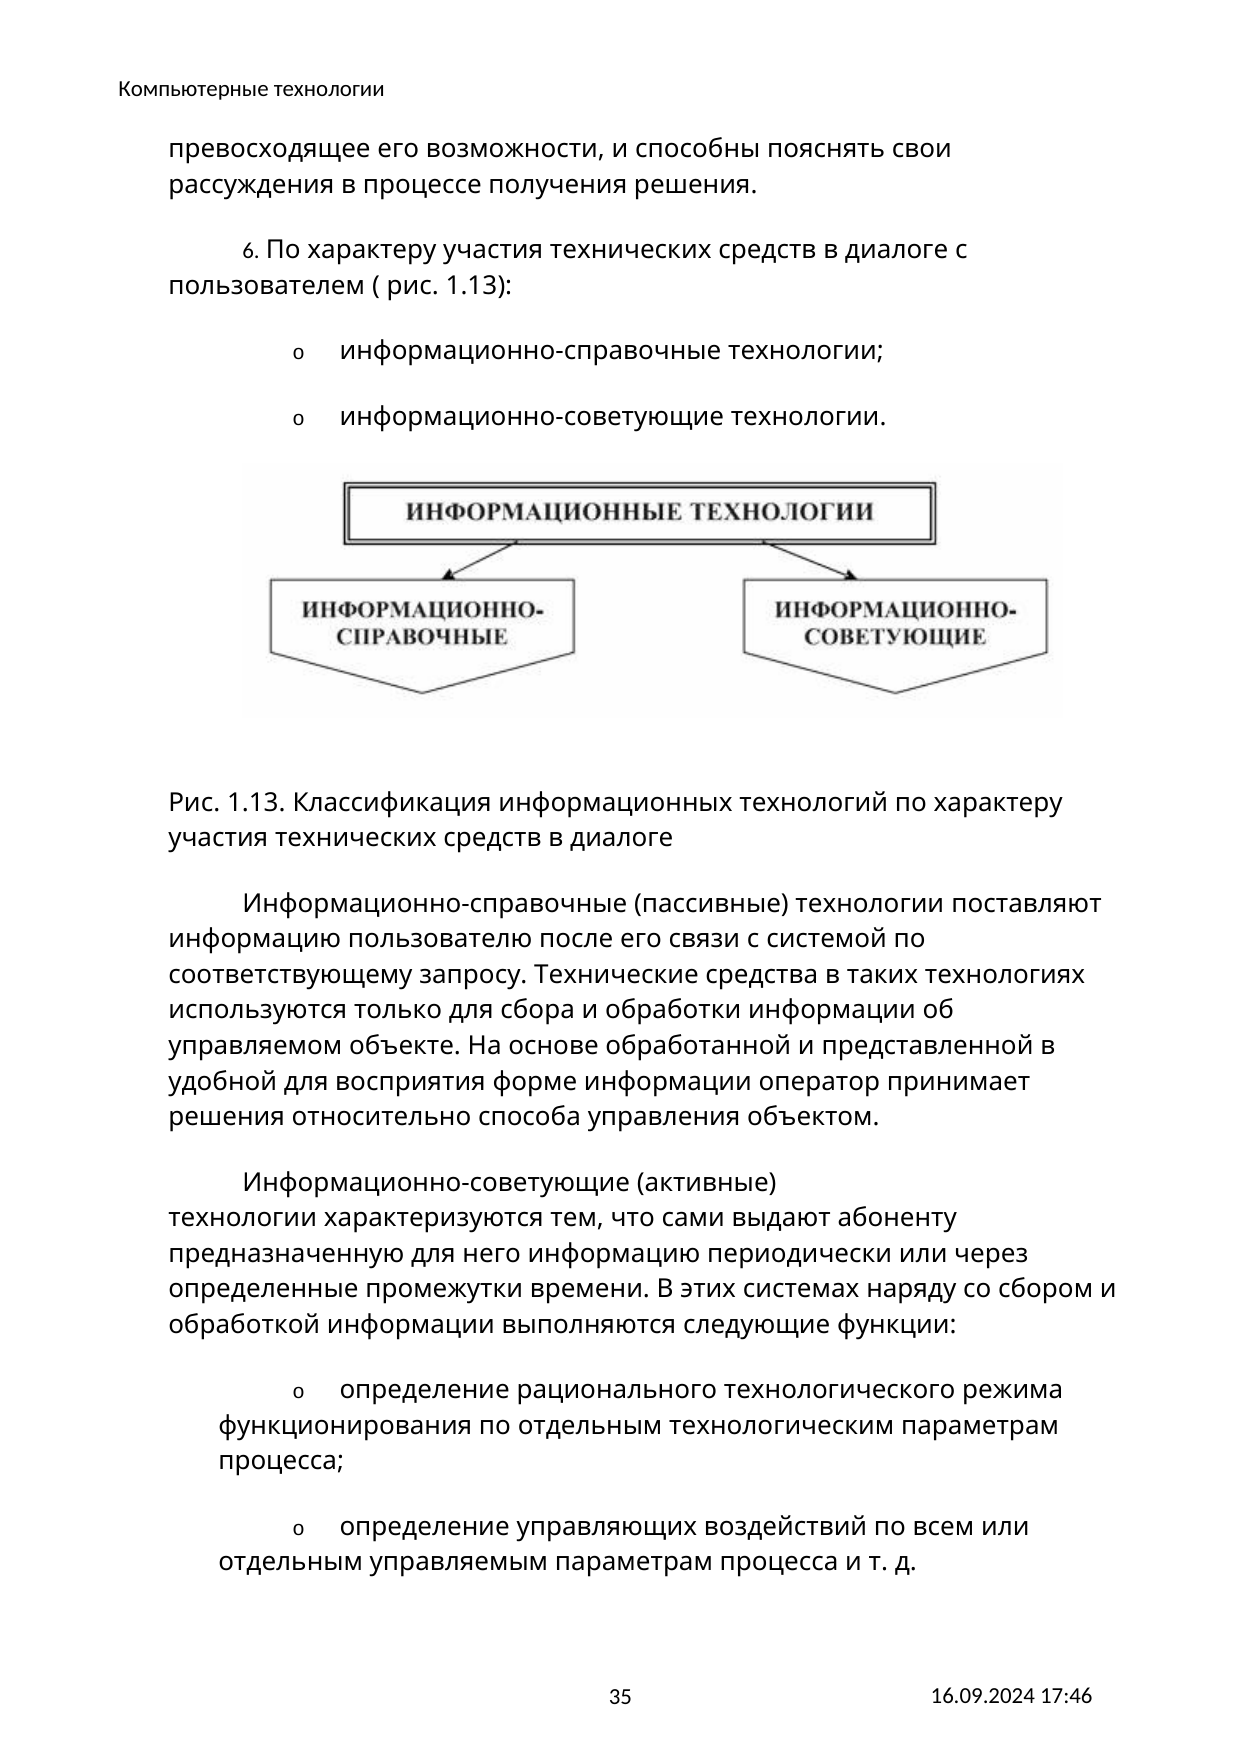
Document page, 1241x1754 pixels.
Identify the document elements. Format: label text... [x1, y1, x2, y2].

text превосходящее его возможности, и способны пояснять свои рассуждения в процессе получения решения. [168, 130, 1122, 201]
list определение рационального технологического режима функционирования по отдельным технологическим параметрам процесса; [218, 1371, 1122, 1477]
list информационно-справочные технологии; [218, 332, 1122, 367]
picture [242, 463, 1063, 718]
text Рис. 1.13. Классификация информационных технологий по характеру участия технических средств в диалоге [168, 748, 1122, 854]
text Информационно-советующие (активные) технологии характеризуются тем, что сами выдают абоненту предназначенную для него информацию периодически или через определенные промежутки времени. В этих системах наряду со сбором и обработкой информации выполняются следующие функции: [168, 1163, 1122, 1341]
list определение управляющих воздействий по всем или отдельным управляемым параметрам процесса и т. д. [218, 1507, 1122, 1578]
list информационно-советующие технологии. [218, 397, 1122, 433]
text Информационно-справочные (пассивные) технологии поставляют информацию пользователю после его связи с системой по соответствующему запросу. Технические средства в таких технологиях используются только для сбора и обработки информации об управляемом объекте. На основе обработанной и представленной в удобной для восприятия форме информации оператор принимает решения относительно способа управления объектом. [168, 884, 1122, 1133]
list По характеру участия технических средств в диалоге с пользователем ( рис. 1.13): [168, 231, 1122, 302]
